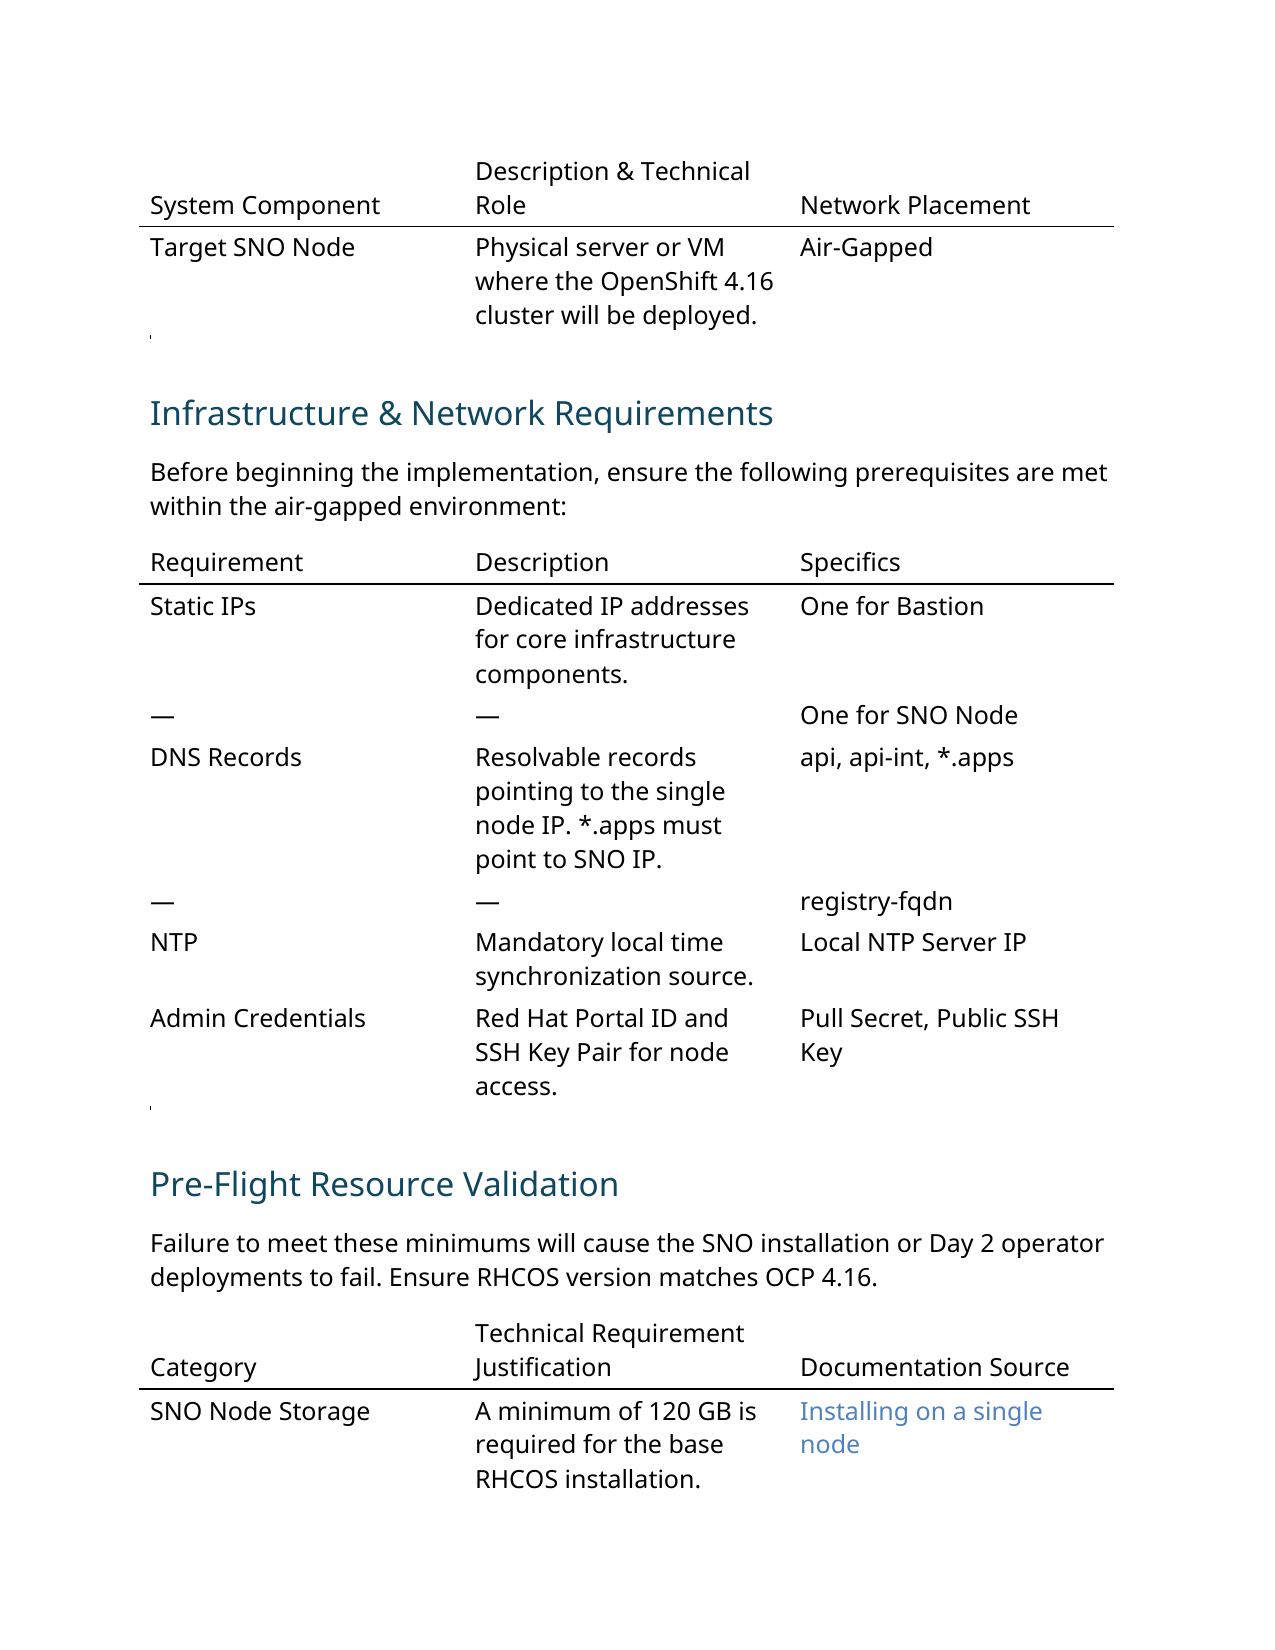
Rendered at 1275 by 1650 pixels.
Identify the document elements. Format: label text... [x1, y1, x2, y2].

table_cell Dedicated IP addresses for core infrastructure components. [464, 585, 789, 694]
table_cell registry-fqdn [789, 879, 1114, 921]
text Before beginning the implementation, ensure the following prerequisites are met within the air-gapped environment: [150, 454, 1125, 522]
table_cell Red Hat Portal ID and SSH Key Pair for node access. [464, 997, 789, 1106]
table_header Specifics [789, 541, 1114, 583]
table_header System Component [139, 150, 464, 226]
subtitle Pre-Flight Resource Validation [150, 1161, 1125, 1207]
table_header Technical Requirement Justification [464, 1312, 789, 1388]
table_cell api, api-int, *.apps [789, 736, 1114, 879]
table_header Requirement [139, 541, 464, 583]
table_cell — [464, 694, 789, 736]
table_header Description [464, 541, 789, 583]
table_header Network Placement [789, 150, 1114, 226]
table_cell — [139, 879, 464, 921]
table_header Description & Technical Role [464, 150, 789, 226]
table_cell One for Bastion [789, 585, 1114, 694]
table_cell — [464, 879, 789, 921]
table_cell Resolvable records pointing to the single node IP. *.apps must point to SNO IP. [464, 736, 789, 879]
text Failure to meet these minimums will cause the SNO installation or Day 2 operator deployments to fail. Ensure RHCOS version matches OCP 4.16. [150, 1225, 1125, 1293]
table_cell Static IPs [139, 585, 464, 694]
table_cell SNO Node Storage [139, 1390, 464, 1499]
table_cell Local NTP Server IP [789, 921, 1114, 997]
table_cell — [139, 694, 464, 736]
table_cell Physical server or VM where the OpenShift 4.16 cluster will be deployed. [464, 227, 789, 335]
table_cell Installing on a single node [789, 1390, 1114, 1499]
table_header Documentation Source [789, 1312, 1114, 1388]
table_header Category [139, 1312, 464, 1388]
table_cell NTP [139, 921, 464, 997]
table_cell DNS Records [139, 736, 464, 879]
table_cell Admin Credentials [139, 997, 464, 1106]
table_cell Target SNO Node [139, 227, 464, 335]
table_cell Mandatory local time synchronization source. [464, 921, 789, 997]
table_cell Air-Gapped [789, 227, 1114, 335]
table_cell One for SNO Node [789, 694, 1114, 736]
table_cell A minimum of 120 GB is required for the base RHCOS installation. [464, 1390, 789, 1499]
subtitle Infrastructure & Network Requirements [150, 390, 1125, 436]
table_cell Pull Secret, Public SSH Key [789, 997, 1114, 1106]
